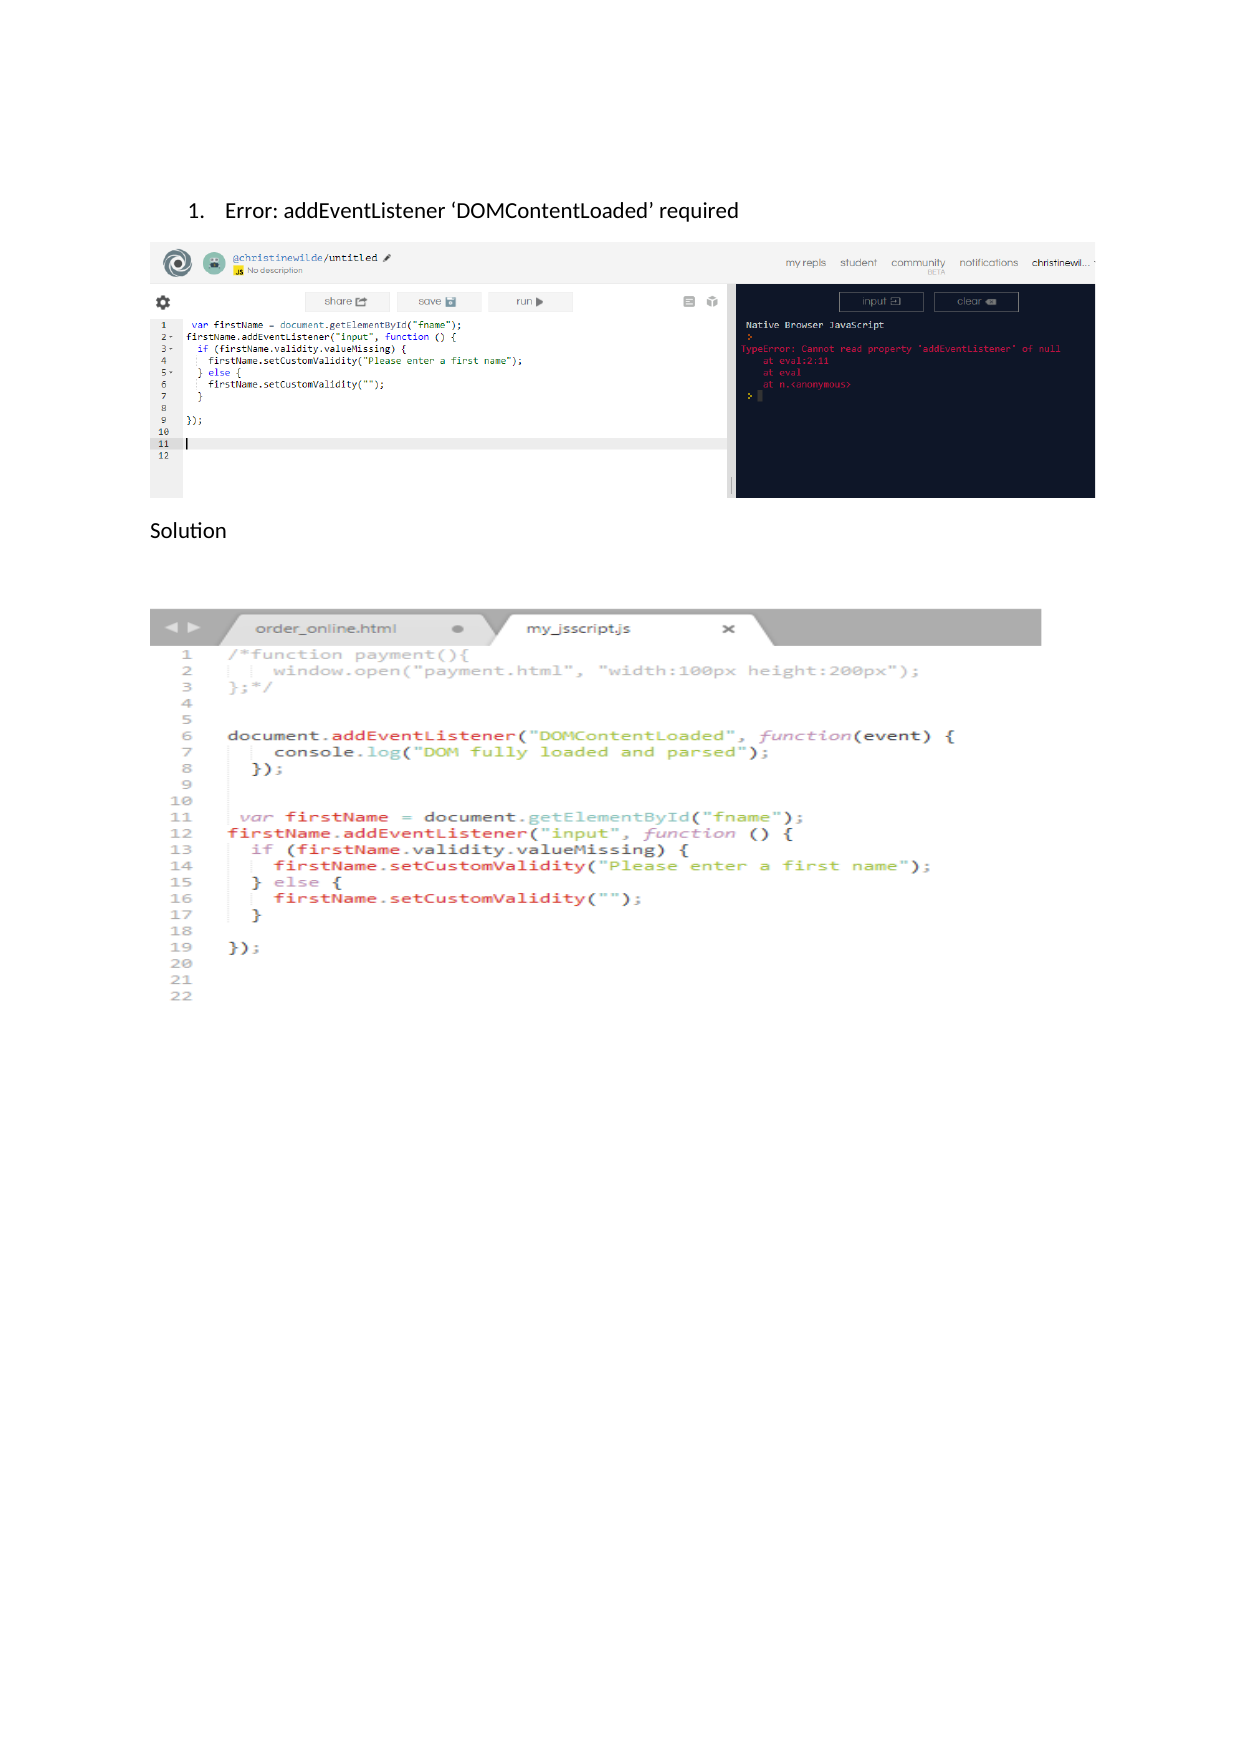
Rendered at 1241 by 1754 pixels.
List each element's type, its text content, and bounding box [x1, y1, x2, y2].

text Solution [150, 516, 1090, 544]
list Error: addEventListener ‘DOMContentLoaded’ required [187, 196, 1090, 224]
